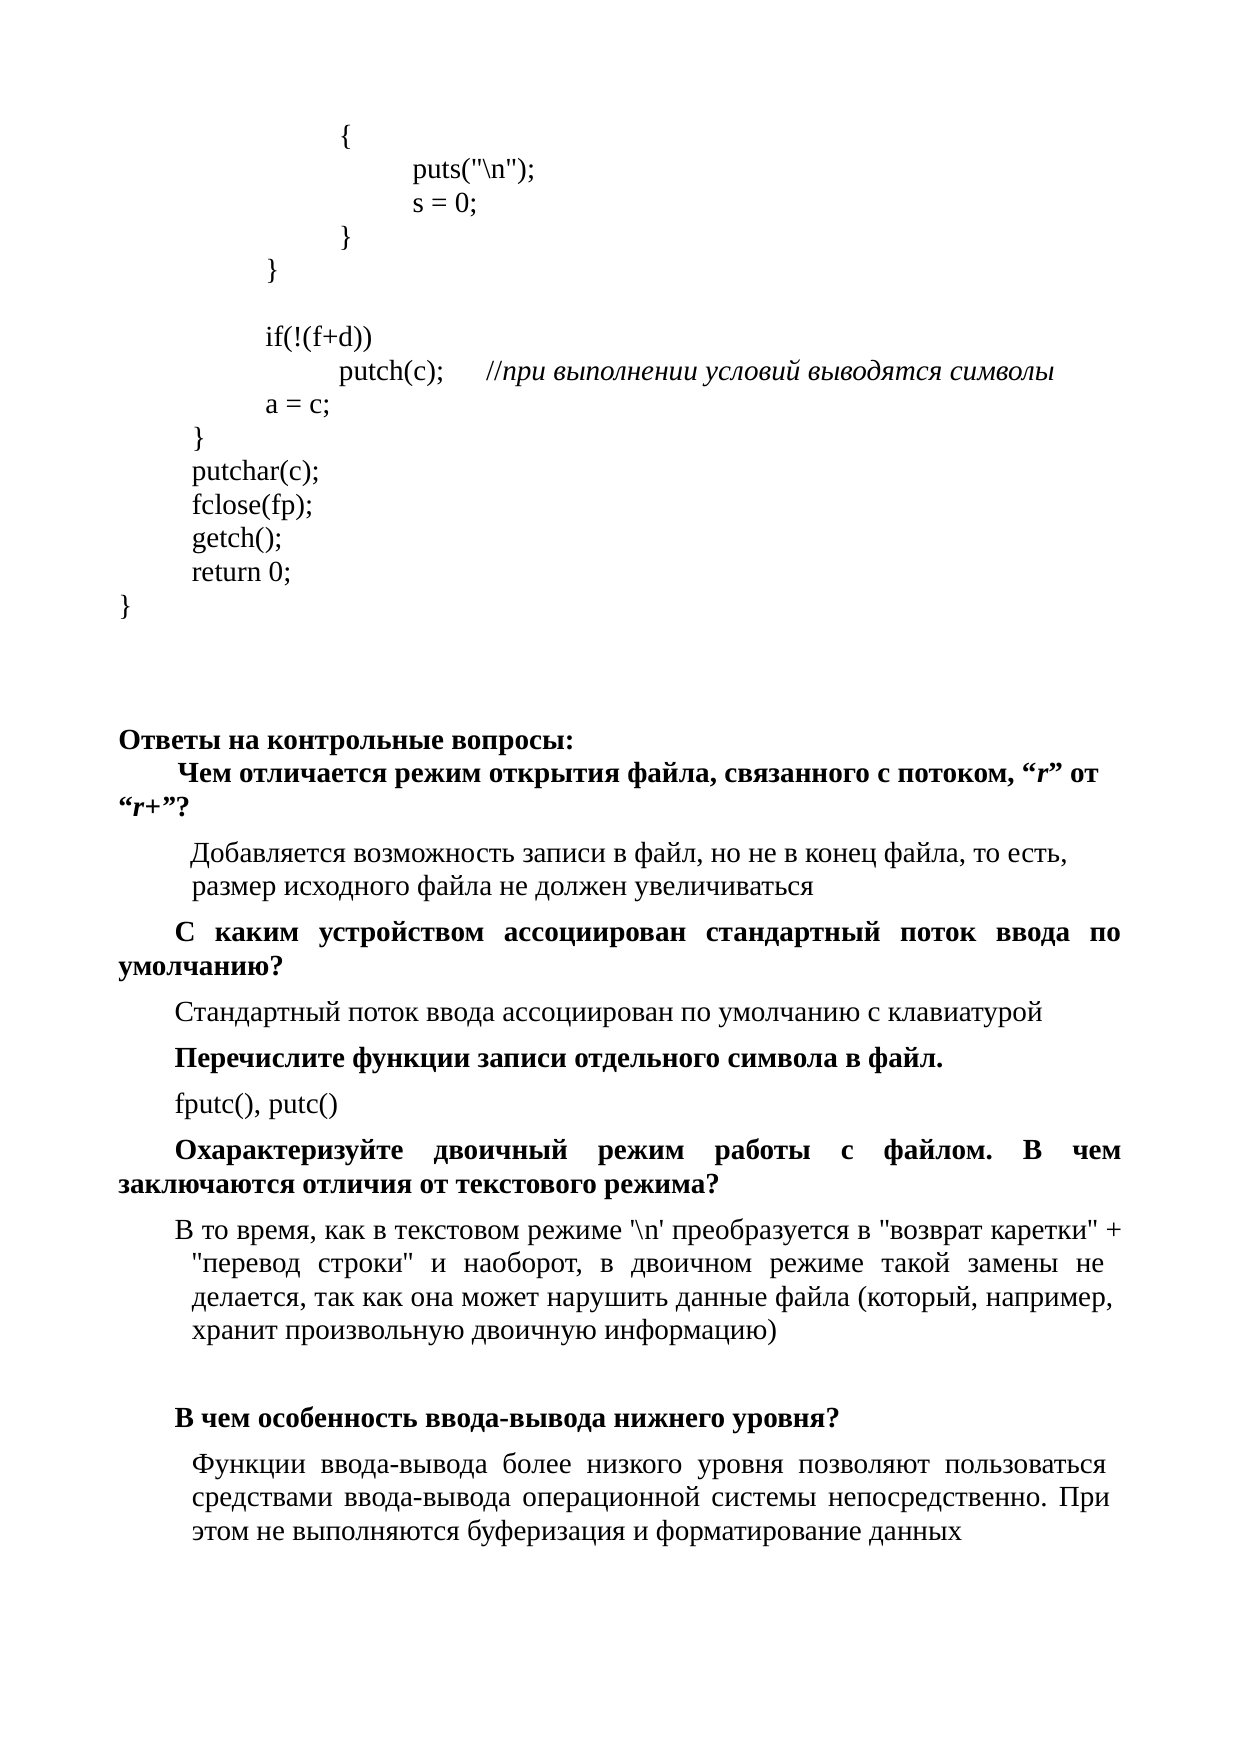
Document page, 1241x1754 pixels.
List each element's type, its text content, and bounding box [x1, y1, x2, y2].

text puts("\n"); [118, 152, 1122, 185]
list fputc(), putc() [118, 1086, 1122, 1120]
text } [118, 420, 1122, 453]
text } [118, 219, 1122, 252]
text Чем отличается режим открытия файла, связанного с потоком, “r” от “r+”? [118, 755, 1122, 822]
text Добавляется возможность записи в файл, но не в конец файла, то есть, размер исходного файла не должен увеличиваться [118, 835, 1122, 902]
text return 0; [118, 554, 1122, 588]
list Охарактеризуйте двоичный режим работы с файлом. В чем заключаются отличия от текстового режима? [118, 1132, 1122, 1199]
text putch(c); //при выполнении условий выводятся символы [118, 353, 1122, 386]
text putchar(c); [118, 453, 1122, 487]
list Перечислите функции записи отдельного символа в файл. [118, 1040, 1122, 1074]
list С каким устройством ассоциирован стандартный поток ввода по умолчанию? [118, 914, 1122, 982]
list Функции ввода-вывода более низкого уровня позволяют пользоваться средствами ввода-вывода операционной системы непосредственно. При этом не выполняются буферизация и форматирование данных [118, 1446, 1122, 1546]
list Стандартный поток ввода ассоциирован по умолчанию с клавиатурой [118, 994, 1122, 1028]
text } [118, 252, 1122, 286]
text getch(); [118, 521, 1122, 554]
text { [118, 118, 1122, 152]
text В то время, как в текстовом режиме '\n' преобразуется в ''возврат каретки'' + ''перевод строки'' и наоборот, в двоичном режиме такой замены не делается, так как она может нарушить данные файла (который, например, хранит произвольную двоичную информацию) [118, 1212, 1122, 1346]
text s = 0; [118, 185, 1122, 219]
text fclose(fp); [118, 487, 1122, 521]
text if(!(f+d)) [118, 319, 1122, 353]
text } [118, 588, 1122, 621]
text Ответы на контрольные вопросы: [118, 722, 1122, 755]
text a = c; [118, 386, 1122, 420]
list В чем особенность ввода-вывода нижнего уровня? [118, 1400, 1122, 1433]
